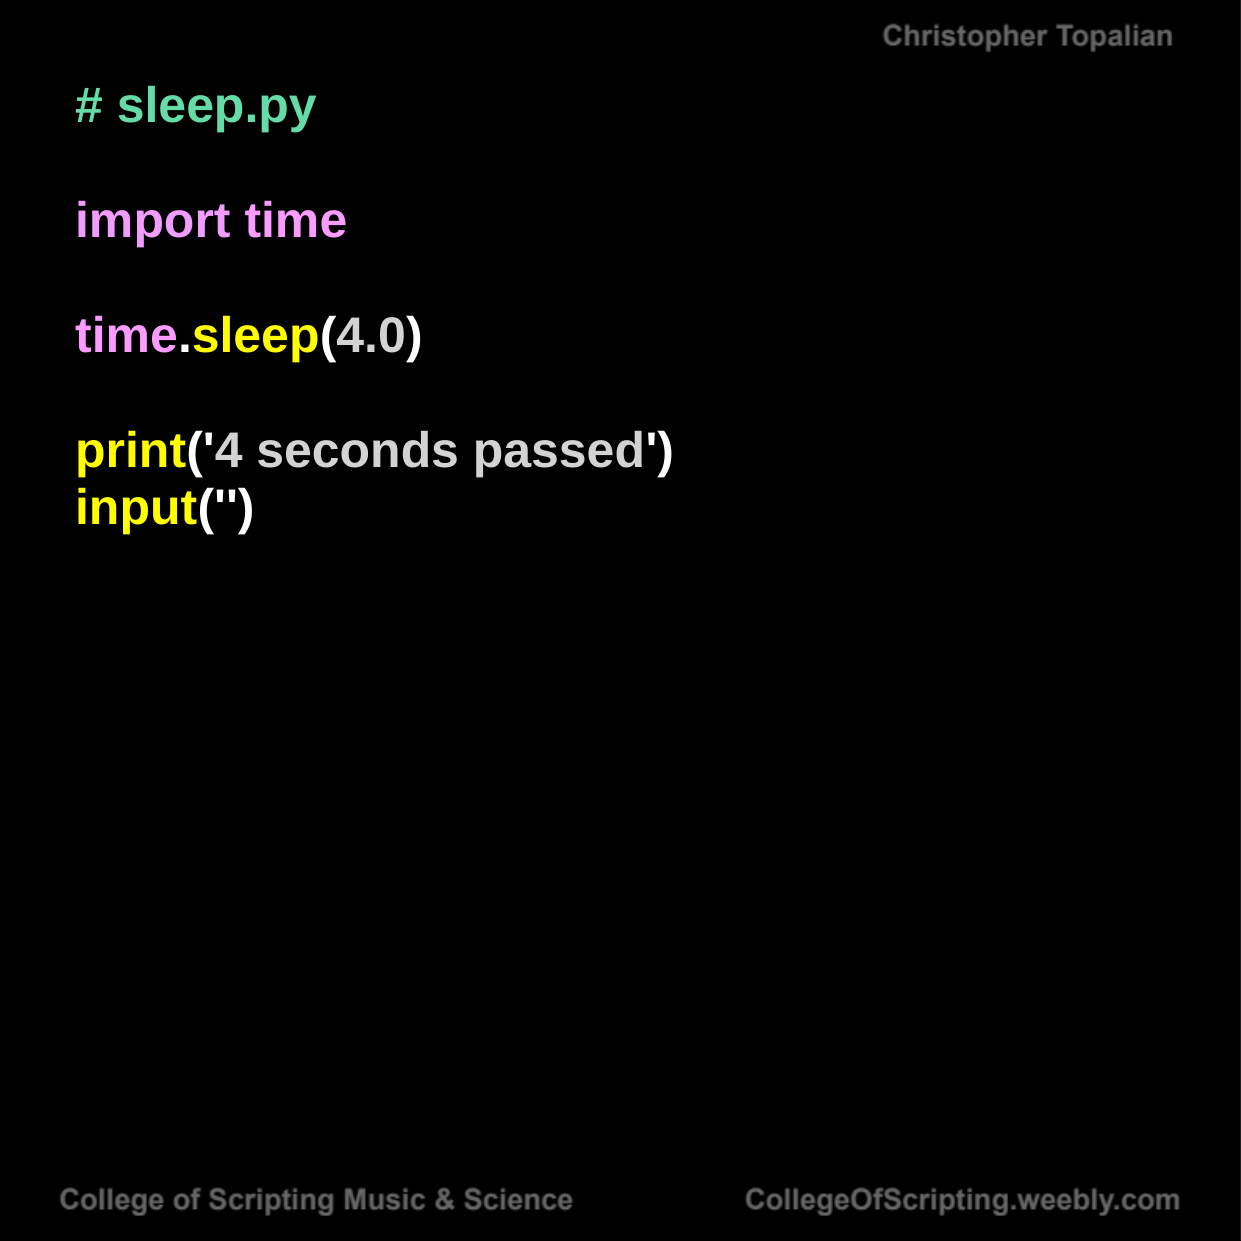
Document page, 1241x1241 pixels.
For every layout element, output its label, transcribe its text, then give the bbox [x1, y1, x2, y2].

text import time [75, 190, 1166, 247]
text input('') [75, 477, 1166, 535]
text # sleep.py [75, 75, 1166, 132]
text print('4 seconds passed') [75, 420, 1166, 477]
text time.sleep(4.0) [75, 305, 1166, 362]
